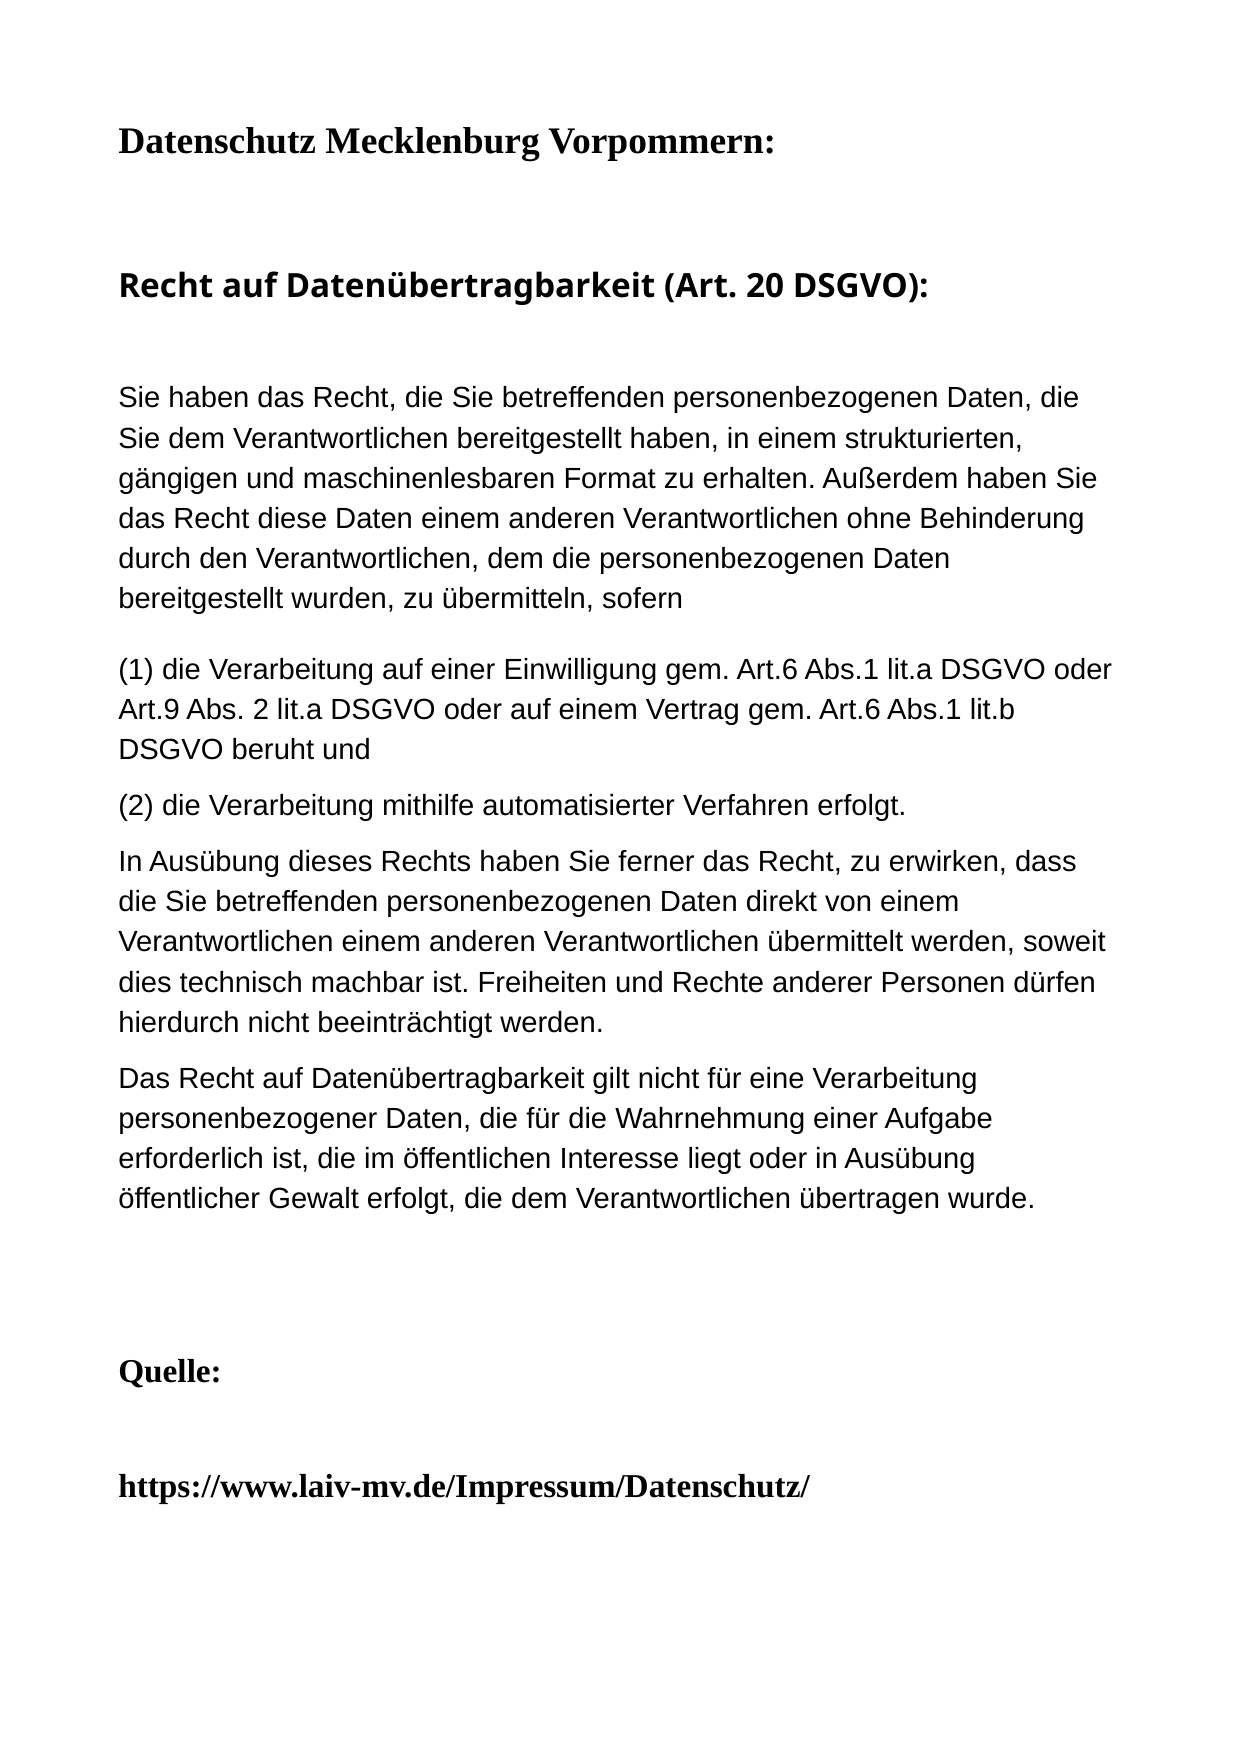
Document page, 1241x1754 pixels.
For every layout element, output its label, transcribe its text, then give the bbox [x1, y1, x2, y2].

text Datenschutz Mecklenburg Vorpommern: [118, 118, 1122, 161]
text In Ausübung dieses Rechts haben Sie ferner das Recht, zu erwirken, dass die Sie betreffenden personenbezogenen Daten direkt von einem Verantwortlichen einem anderen Verantwortlichen übermittelt werden, soweit dies technisch machbar ist. Freiheiten und Rechte anderer Personen dürfen hierdurch nicht beeinträchtigt werden. [118, 844, 1122, 1038]
text Das Recht auf Datenübertragbarkeit gilt nicht für eine Verarbeitung personenbezogener Daten, die für die Wahrnehmung einer Aufgabe erforderlich ist, die im öffentlichen Interesse liegt oder in Ausübung öffentlicher Gewalt erfolgt, die dem Verantwortlichen übertragen wurde. [118, 1061, 1122, 1215]
text (1) die Verarbeitung auf einer Einwilligung gem. Art.6 Abs.1 lit.a DSGVO oder Art.9 Abs. 2 lit.a DSGVO oder auf einem Vertrag gem. Art.6 Abs.1 lit.b DSGVO beruht und [118, 652, 1122, 766]
text (2) die Verarbeitung mithilfe automatisierter Verfahren erfolgt. [118, 788, 1122, 822]
text Quelle: [118, 1351, 1122, 1389]
text Sie haben das Recht, die Sie betreffenden personenbezogenen Daten, die Sie dem Verantwortlichen bereitgestellt haben, in einem strukturierten, gängigen und maschinenlesbaren Format zu erhalten. Außerdem haben Sie das Recht diese Daten einem anderen Verantwortlichen ohne Behinderung durch den Verantwortlichen, dem die personenbezogenen Daten bereitgestellt wurden, zu übermitteln, sofern [118, 381, 1122, 615]
subtitle Recht auf Datenübertragbarkeit (Art. 20 DSGVO): [118, 262, 1122, 307]
text https://www.laiv-mv.de/Impressum/Datenschutz/ [118, 1466, 1122, 1504]
